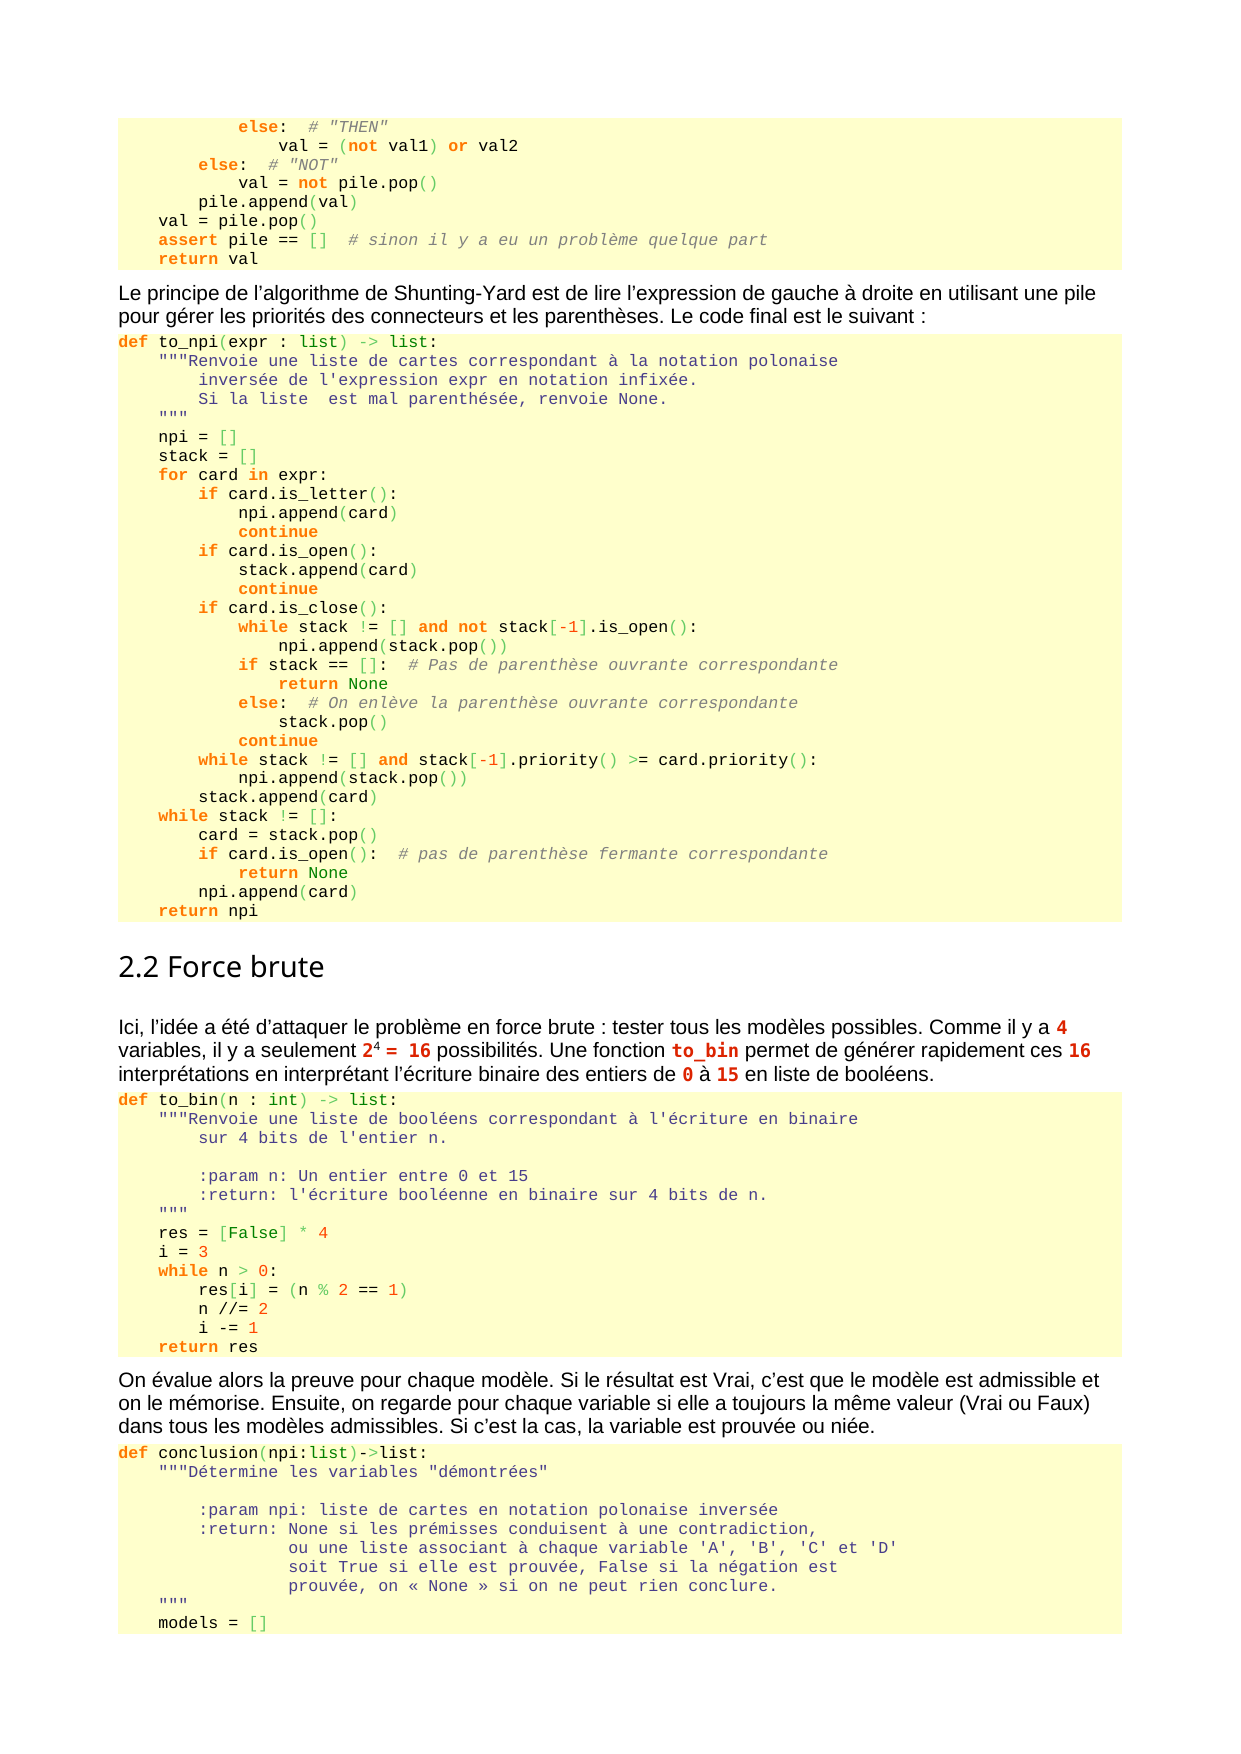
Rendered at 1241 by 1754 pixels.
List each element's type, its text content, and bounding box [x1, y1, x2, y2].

text val = pile.pop() [118, 213, 1122, 232]
text return val [118, 251, 1122, 270]
text On évalue alors la preuve pour chaque modèle. Si le résultat est Vrai, c’est que le modèle est admissible et on le mémorise. Ensuite, on regarde pour chaque variable si elle a toujours la même valeur (Vrai ou Faux) dans tous les modèles admissibles. Si c’est la cas, la variable est prouvée ou niée. [118, 1369, 1122, 1438]
text stack.append(card) [118, 561, 1122, 580]
text """Renvoie une liste de cartes correspondant à la notation polonaise [118, 353, 1122, 372]
text Le principe de l’algorithme de Shunting-Yard est de lire l’expression de gauche à droite en utilisant une pile pour gérer les priorités des connecteurs et les parenthèses. Le code final est le suivant : [118, 282, 1122, 328]
text res = [False] * 4 [118, 1224, 1122, 1243]
text stack.pop() [118, 713, 1122, 732]
text npi = [] [118, 429, 1122, 448]
text else: # On enlève la parenthèse ouvrante correspondante [118, 694, 1122, 713]
text :return: l'écriture booléenne en binaire sur 4 bits de n. [118, 1186, 1122, 1205]
text npi.append(card) [118, 504, 1122, 523]
text sur 4 bits de l'entier n. [118, 1129, 1122, 1148]
text npi.append(stack.pop()) [118, 637, 1122, 656]
text def to_npi(expr : list) -> list: [118, 334, 1122, 353]
text return None [118, 675, 1122, 694]
text if stack == []: # Pas de parenthèse ouvrante correspondante [118, 656, 1122, 675]
text inversée de l'expression expr en notation infixée. [118, 372, 1122, 391]
text return None [118, 865, 1122, 884]
text :param n: Un entier entre 0 et 15 [118, 1167, 1122, 1186]
text return npi [118, 903, 1122, 922]
text ou une liste associant à chaque variable 'A', 'B', 'C' et 'D' [118, 1539, 1122, 1558]
text if card.is_close(): [118, 599, 1122, 618]
text for card in expr: [118, 467, 1122, 486]
text def conclusion(npi:list)->list: [118, 1444, 1122, 1463]
text return res [118, 1338, 1122, 1357]
text continue [118, 523, 1122, 542]
text i -= 1 [118, 1319, 1122, 1338]
text pile.append(val) [118, 194, 1122, 213]
text soit True si elle est prouvée, False si la négation est [118, 1558, 1122, 1577]
text while stack != [] and stack[-1].priority() >= card.priority(): [118, 751, 1122, 770]
text assert pile == [] # sinon il y a eu un problème quelque part [118, 232, 1122, 251]
text def to_bin(n : int) -> list: [118, 1092, 1122, 1111]
text npi.append(card) [118, 884, 1122, 903]
text while stack != [] and not stack[-1].is_open(): [118, 618, 1122, 637]
text :return: None si les prémisses conduisent à une contradiction, [118, 1520, 1122, 1539]
text """ [118, 410, 1122, 429]
text """Renvoie une liste de booléens correspondant à l'écriture en binaire [118, 1111, 1122, 1129]
text else: # "NOT" [118, 156, 1122, 175]
text if card.is_letter(): [118, 486, 1122, 504]
text """Détermine les variables "démontrées" [118, 1463, 1122, 1482]
text while n > 0: [118, 1262, 1122, 1281]
text models = [] [118, 1615, 1122, 1634]
subtitle 2.2 Force brute [118, 947, 1122, 986]
text """ [118, 1205, 1122, 1224]
text npi.append(stack.pop()) [118, 770, 1122, 789]
text i = 3 [118, 1243, 1122, 1262]
text continue [118, 580, 1122, 599]
text Si la liste est mal parenthésée, renvoie None. [118, 391, 1122, 410]
text res[i] = (n % 2 == 1) [118, 1281, 1122, 1300]
text stack.append(card) [118, 789, 1122, 808]
text while stack != []: [118, 808, 1122, 827]
text prouvée, on « None » si on ne peut rien conclure. [118, 1577, 1122, 1596]
text """ [118, 1596, 1122, 1615]
text Ici, l’idée a été d’attaquer le problème en force brute : tester tous les modèles possibles. Comme il y a 4 variables, il y a seulement 24 = 16 possibilités. Une fonction to_bin permet de générer rapidement ces 16 interprétations en interprétant l’écriture binaire des entiers de 0 à 15 en liste de booléens. [118, 1016, 1122, 1086]
text card = stack.pop() [118, 827, 1122, 846]
text if card.is_open(): # pas de parenthèse fermante correspondante [118, 846, 1122, 865]
text continue [118, 732, 1122, 751]
text val = (not val1) or val2 [118, 137, 1122, 156]
text n //= 2 [118, 1300, 1122, 1319]
text else: # "THEN" [118, 118, 1122, 137]
text stack = [] [118, 448, 1122, 467]
text val = not pile.pop() [118, 175, 1122, 194]
text if card.is_open(): [118, 542, 1122, 561]
text :param npi: liste de cartes en notation polonaise inversée [118, 1501, 1122, 1520]
